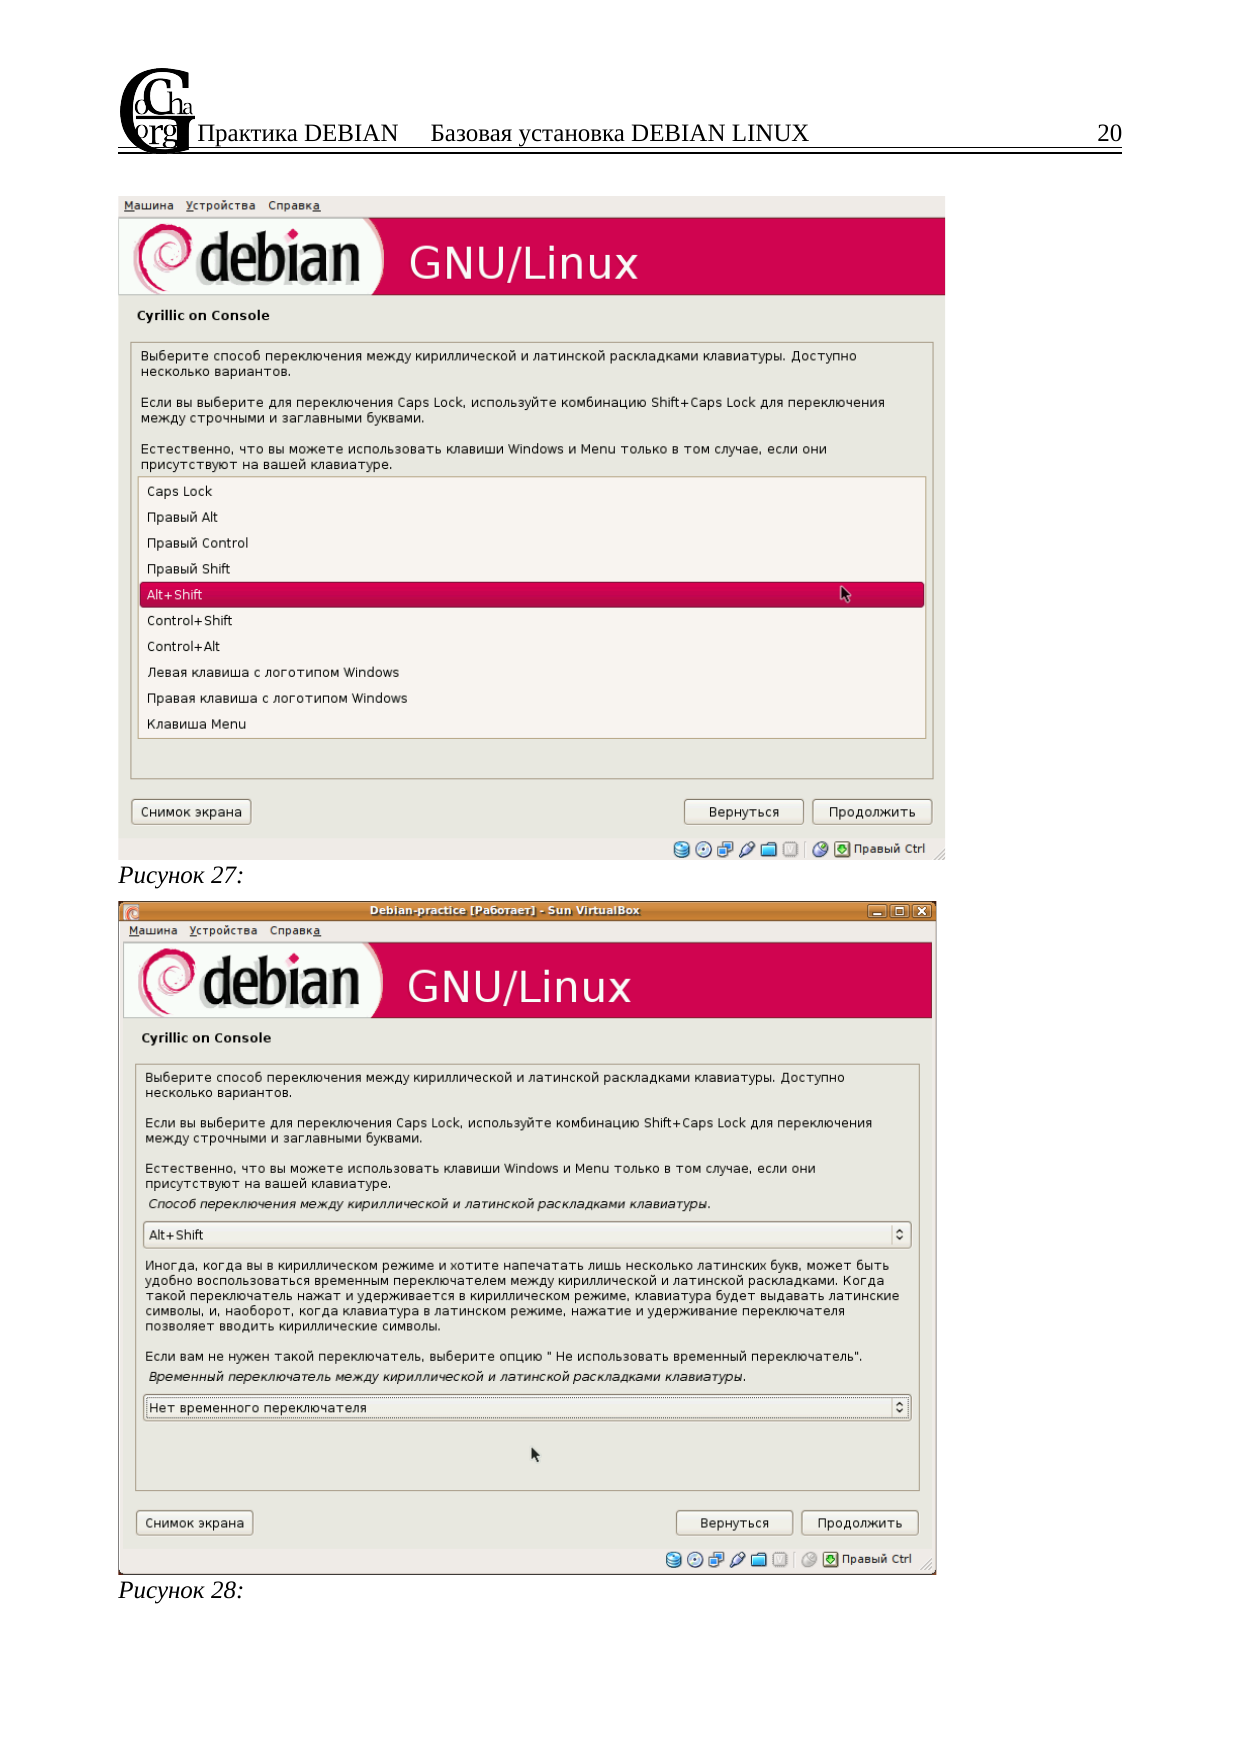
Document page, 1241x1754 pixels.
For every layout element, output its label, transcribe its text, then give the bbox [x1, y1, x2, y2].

picture [120, 68, 195, 154]
text Рисунок 27: [118, 860, 945, 889]
picture [118, 196, 946, 860]
text Рисунок 28: [118, 1575, 936, 1604]
picture [118, 901, 937, 1575]
